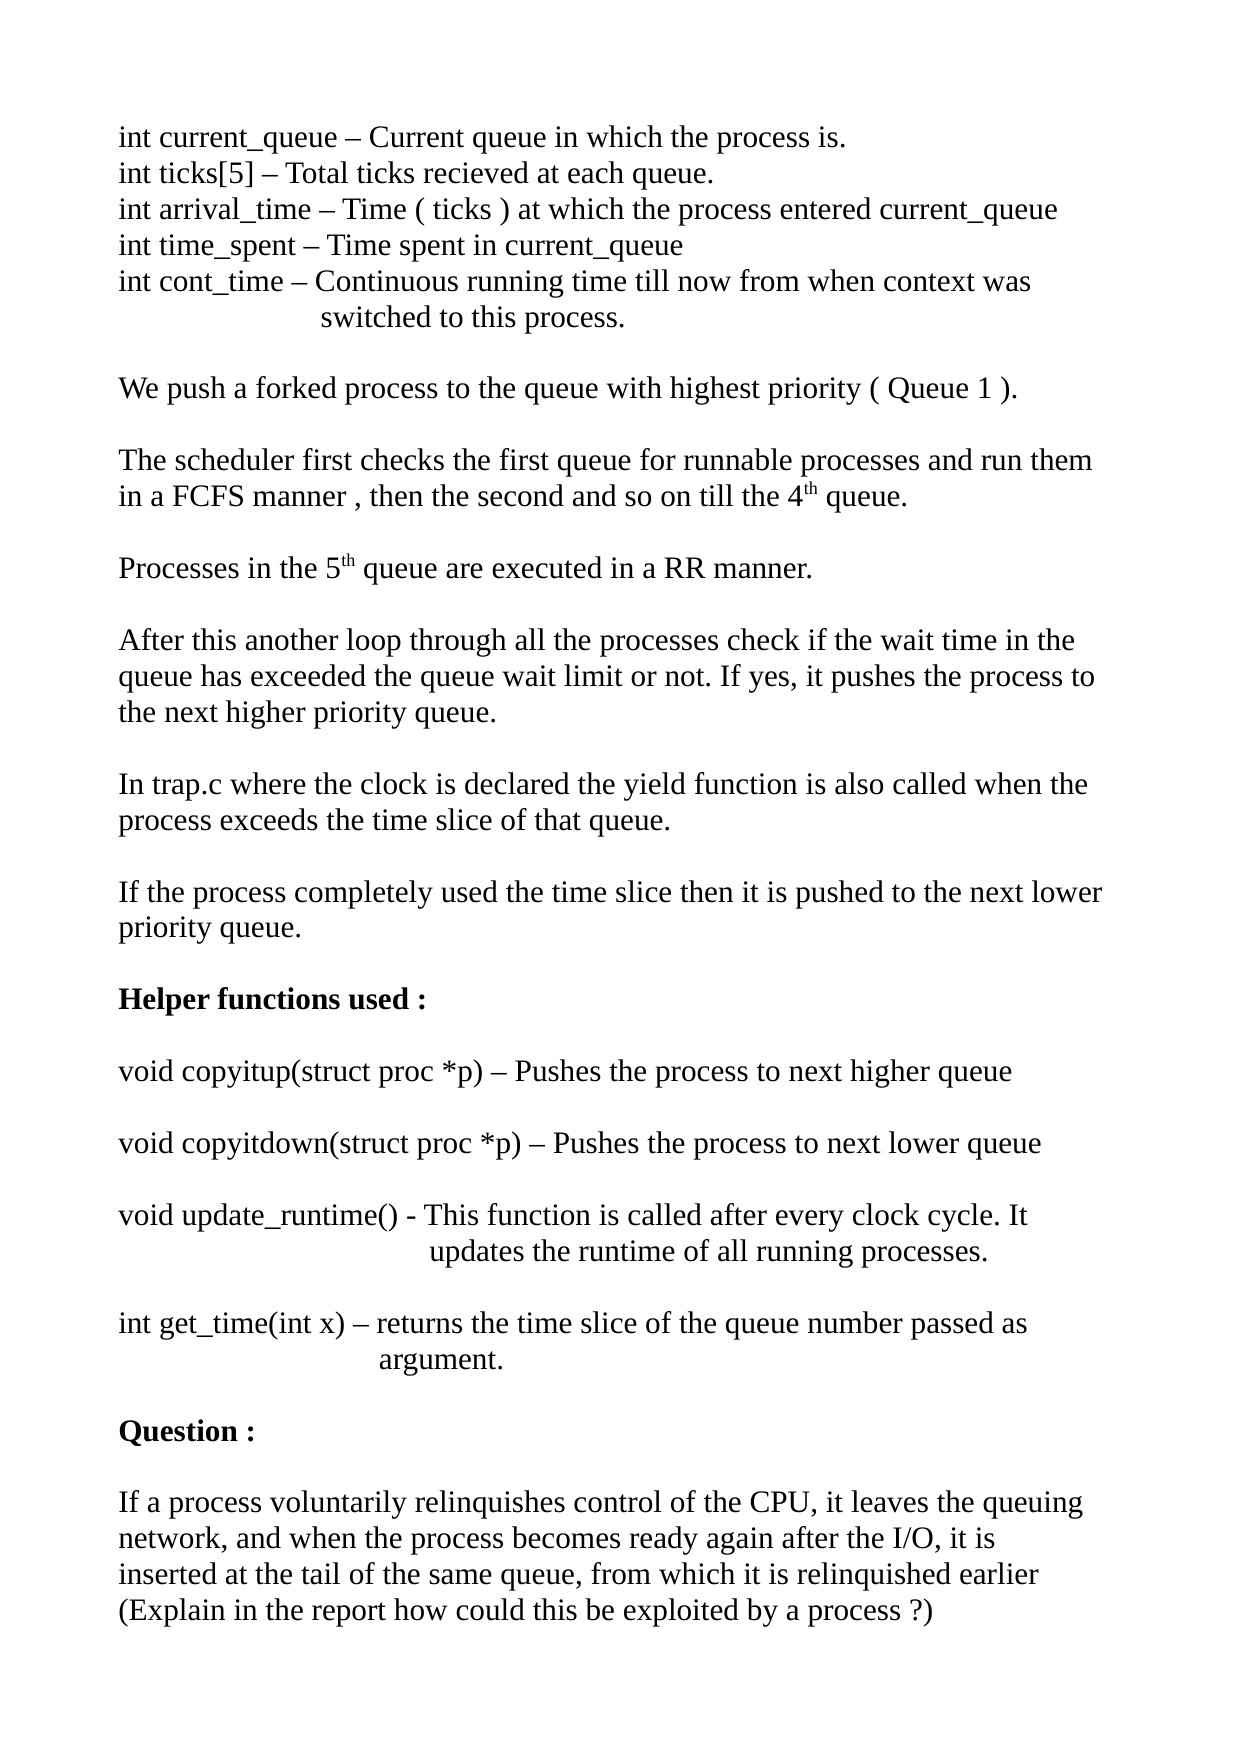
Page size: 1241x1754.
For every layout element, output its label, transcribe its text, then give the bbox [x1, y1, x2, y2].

text After this another loop through all the processes check if the wait time in the queue has exceeded the queue wait limit or not. If yes, it pushes the process to the next higher priority queue. [118, 621, 1122, 729]
text int cont_time – Continuous running time till now from when context was switched to this process. [118, 262, 1122, 334]
text int current_queue – Current queue in which the process is. [118, 118, 1122, 154]
text int ticks[5] – Total ticks recieved at each queue. [118, 154, 1122, 190]
text The scheduler first checks the first queue for runnable processes and run them in a FCFS manner , then the second and so on till the 4th queue. [118, 442, 1122, 513]
text int arrival_time – Time ( ticks ) at which the process entered current_queue [118, 190, 1122, 226]
text int get_time(int x) – returns the time slice of the queue number passed as argument. [118, 1304, 1122, 1376]
text Question : [118, 1412, 1122, 1448]
text network, and when the process becomes ready again after the I/O, it is [118, 1520, 1122, 1556]
text (Explain in the report how could this be exploited by a process ?) [118, 1592, 1122, 1627]
text int time_spent – Time spent in current_queue [118, 226, 1122, 262]
text We push a forked process to the queue with highest priority ( Queue 1 ). [118, 370, 1122, 406]
text If the process completely used the time slice then it is pushed to the next lower priority queue. [118, 873, 1122, 945]
text In trap.c where the clock is declared the yield function is also called when the process exceeds the time slice of that queue. [118, 765, 1122, 837]
text inserted at the tail of the same queue, from which it is relinquished earlier [118, 1556, 1122, 1592]
text Processes in the 5th queue are executed in a RR manner. [118, 549, 1122, 585]
text void copyitdown(struct proc *p) – Pushes the process to next lower queue [118, 1124, 1122, 1160]
text void copyitup(struct proc *p) – Pushes the process to next higher queue [118, 1052, 1122, 1088]
text Helper functions used : [118, 981, 1122, 1017]
text If a process voluntarily relinquishes control of the CPU, it leaves the queuing [118, 1484, 1122, 1520]
text void update_runtime() - This function is called after every clock cycle. It updates the runtime of all running processes. [118, 1196, 1122, 1268]
